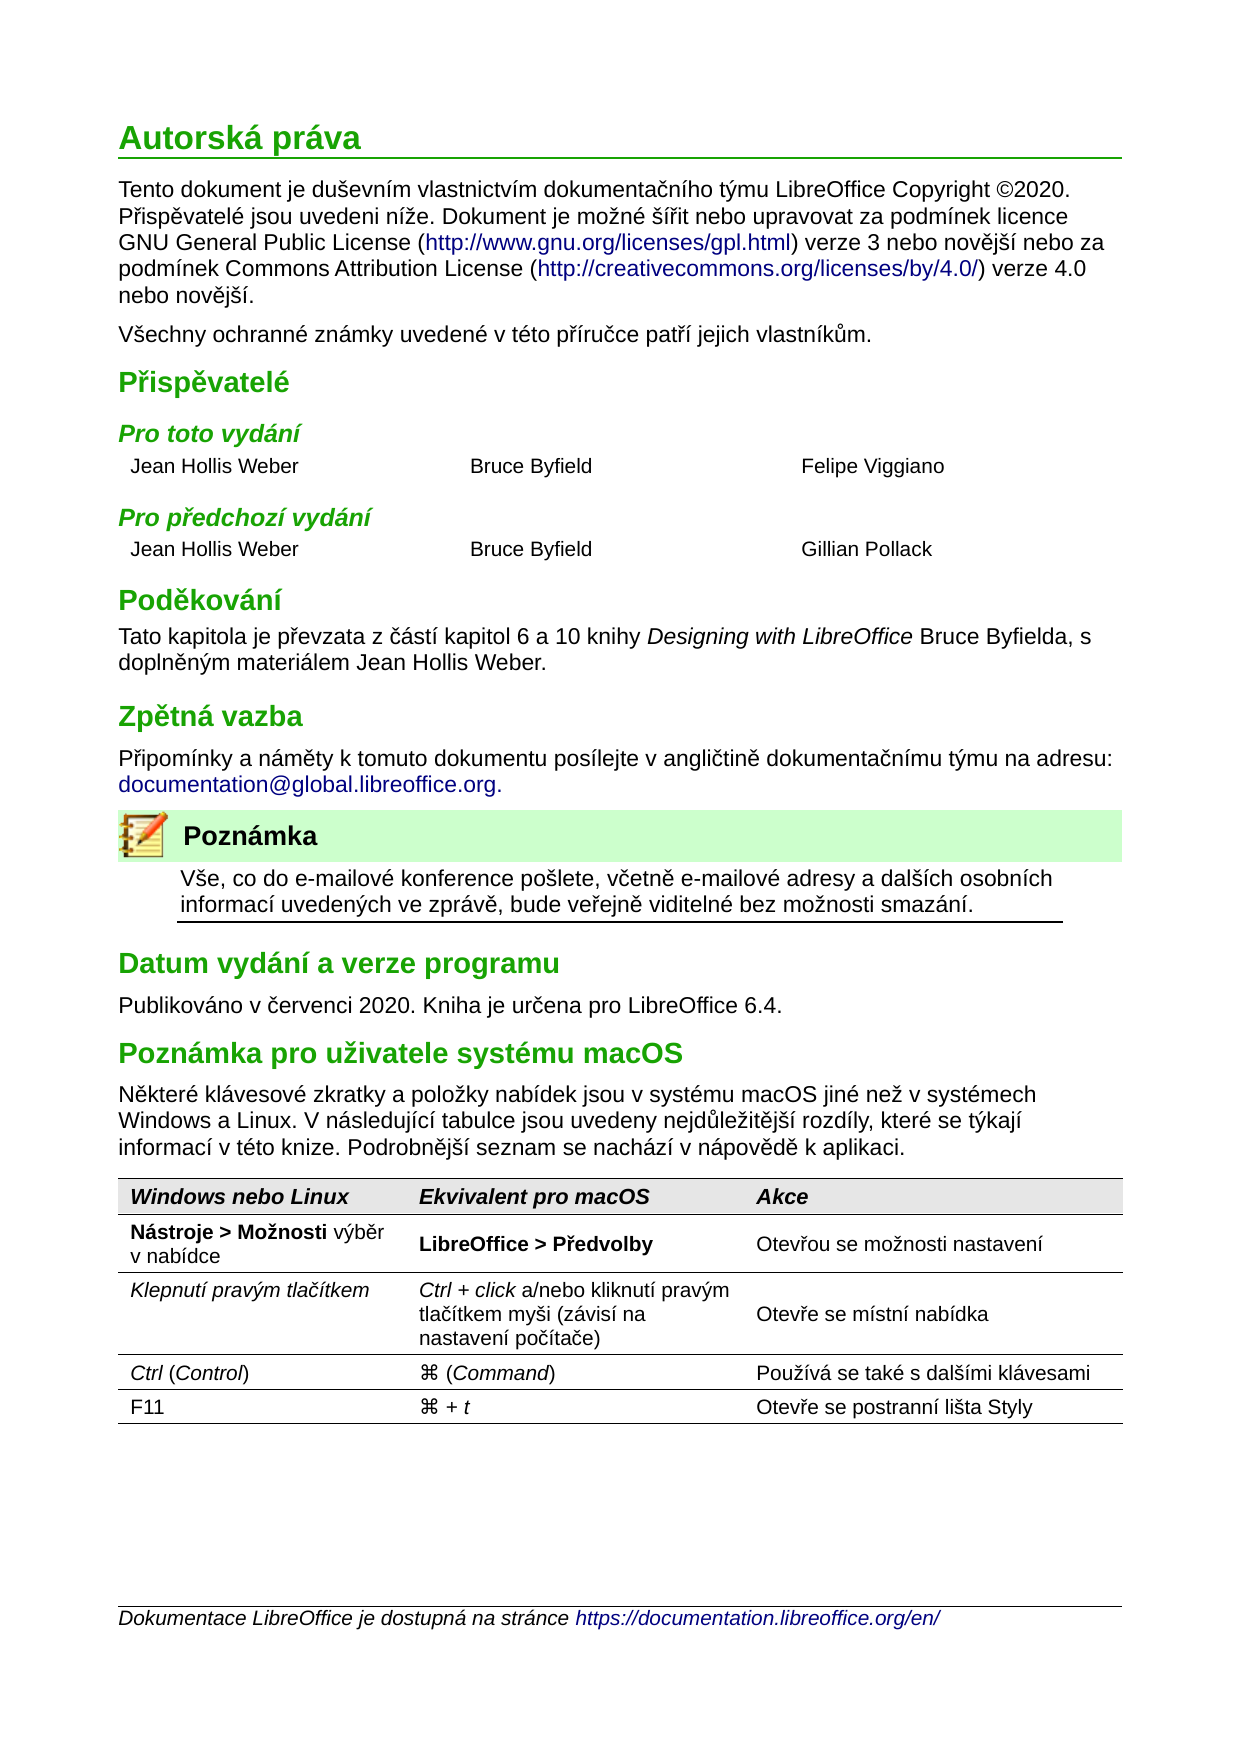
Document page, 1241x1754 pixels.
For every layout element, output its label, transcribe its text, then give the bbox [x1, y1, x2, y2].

subtitle Poznámka [118, 810, 1122, 862]
text Vše, co do e-mailové konference pošlete, včetně e-mailové adresy a dalších osobních informací uvedených ve zprávě, bude veřejně viditelné bez možnosti smazání. [177, 862, 1063, 921]
subtitle Pro toto vydání [118, 419, 1122, 448]
table_header Ekvivalent pro macOS [407, 1179, 744, 1213]
table_cell ⌘ + t [407, 1390, 744, 1423]
table_cell LibreOffice > Předvolby [407, 1215, 744, 1272]
table_cell Klepnutí pravým tlačítkem [118, 1273, 407, 1354]
text Publikováno v červenci 2020. Kniha je určena pro LibreOffice 6.4. [118, 992, 1122, 1018]
subtitle Pro předchozí vydání [118, 503, 1122, 531]
subtitle Autorská práva [118, 118, 1122, 157]
subtitle Poznámka pro uživatele systému macOS [118, 1036, 1122, 1069]
table_header Jean Hollis Weber [118, 454, 458, 482]
text Některé klávesové zkratky a položky nabídek jsou v systému macOS jiné než v systémech Windows a Linux. V následující tabulce jsou uvedeny nejdůležitější rozdíly, které se týkají informací v této knize. Podrobnější seznam se nachází v nápovědě k aplikaci. [118, 1081, 1122, 1160]
table_header Felipe Viggiano [789, 454, 1122, 482]
table_cell F11 [118, 1390, 407, 1423]
table_header Gillian Pollack [789, 537, 1122, 566]
table_header Jean Hollis Weber [118, 537, 458, 566]
table_cell Používá se také s dalšími klávesami [744, 1355, 1123, 1389]
text Připomínky a náměty k tomuto dokumentu posílejte v angličtině dokumentačnímu týmu na adresu: documentation@global.libreoffice.org. [118, 744, 1122, 797]
table_cell Otevře se místní nabídka [744, 1273, 1123, 1354]
text Tento dokument je duševním vlastnictvím dokumentačního týmu LibreOffice Copyright ©2020. Přispěvatelé jsou uvedeni níže. Dokument je možné šířit nebo upravovat za podmínek licence GNU General Public License (http://www.gnu.org/licenses/gpl.html) verze 3 nebo novější nebo za podmínek Commons Attribution License (http://creativecommons.org/licenses/by/4.0/) verze 4.0 nebo novější. [118, 176, 1122, 308]
picture [119, 810, 170, 861]
table_cell Otevře se postranní lišta Styly [744, 1390, 1123, 1423]
table_header Bruce Byfield [458, 454, 789, 482]
table_header Bruce Byfield [458, 537, 789, 566]
table_cell Nástroje > Možnosti výběr v nabídce [118, 1215, 407, 1272]
table_cell Otevřou se možnosti nastavení [744, 1215, 1123, 1272]
table_header Windows nebo Linux [118, 1179, 407, 1213]
text Tato kapitola je převzata z částí kapitol 6 a 10 knihy Designing with LibreOffice Bruce Byfielda, s doplněným materiálem Jean Hollis Weber. [118, 623, 1122, 676]
subtitle Datum vydání a verze programu [118, 946, 1122, 980]
subtitle Poděkování [118, 583, 1122, 617]
table_cell Ctrl (Control) [118, 1355, 407, 1389]
table_cell Ctrl + click a/nebo kliknutí pravým tlačítkem myši (závisí na nastavení počítače) [407, 1273, 744, 1354]
subtitle Přispěvatelé [118, 365, 1122, 398]
subtitle Zpětná vazba [118, 699, 1122, 733]
text Všechny ochranné známky uvedené v této příručce patří jejich vlastníkům. [118, 321, 1122, 347]
table_header Akce [744, 1179, 1123, 1213]
table_cell ⌘ (Command) [407, 1355, 744, 1389]
